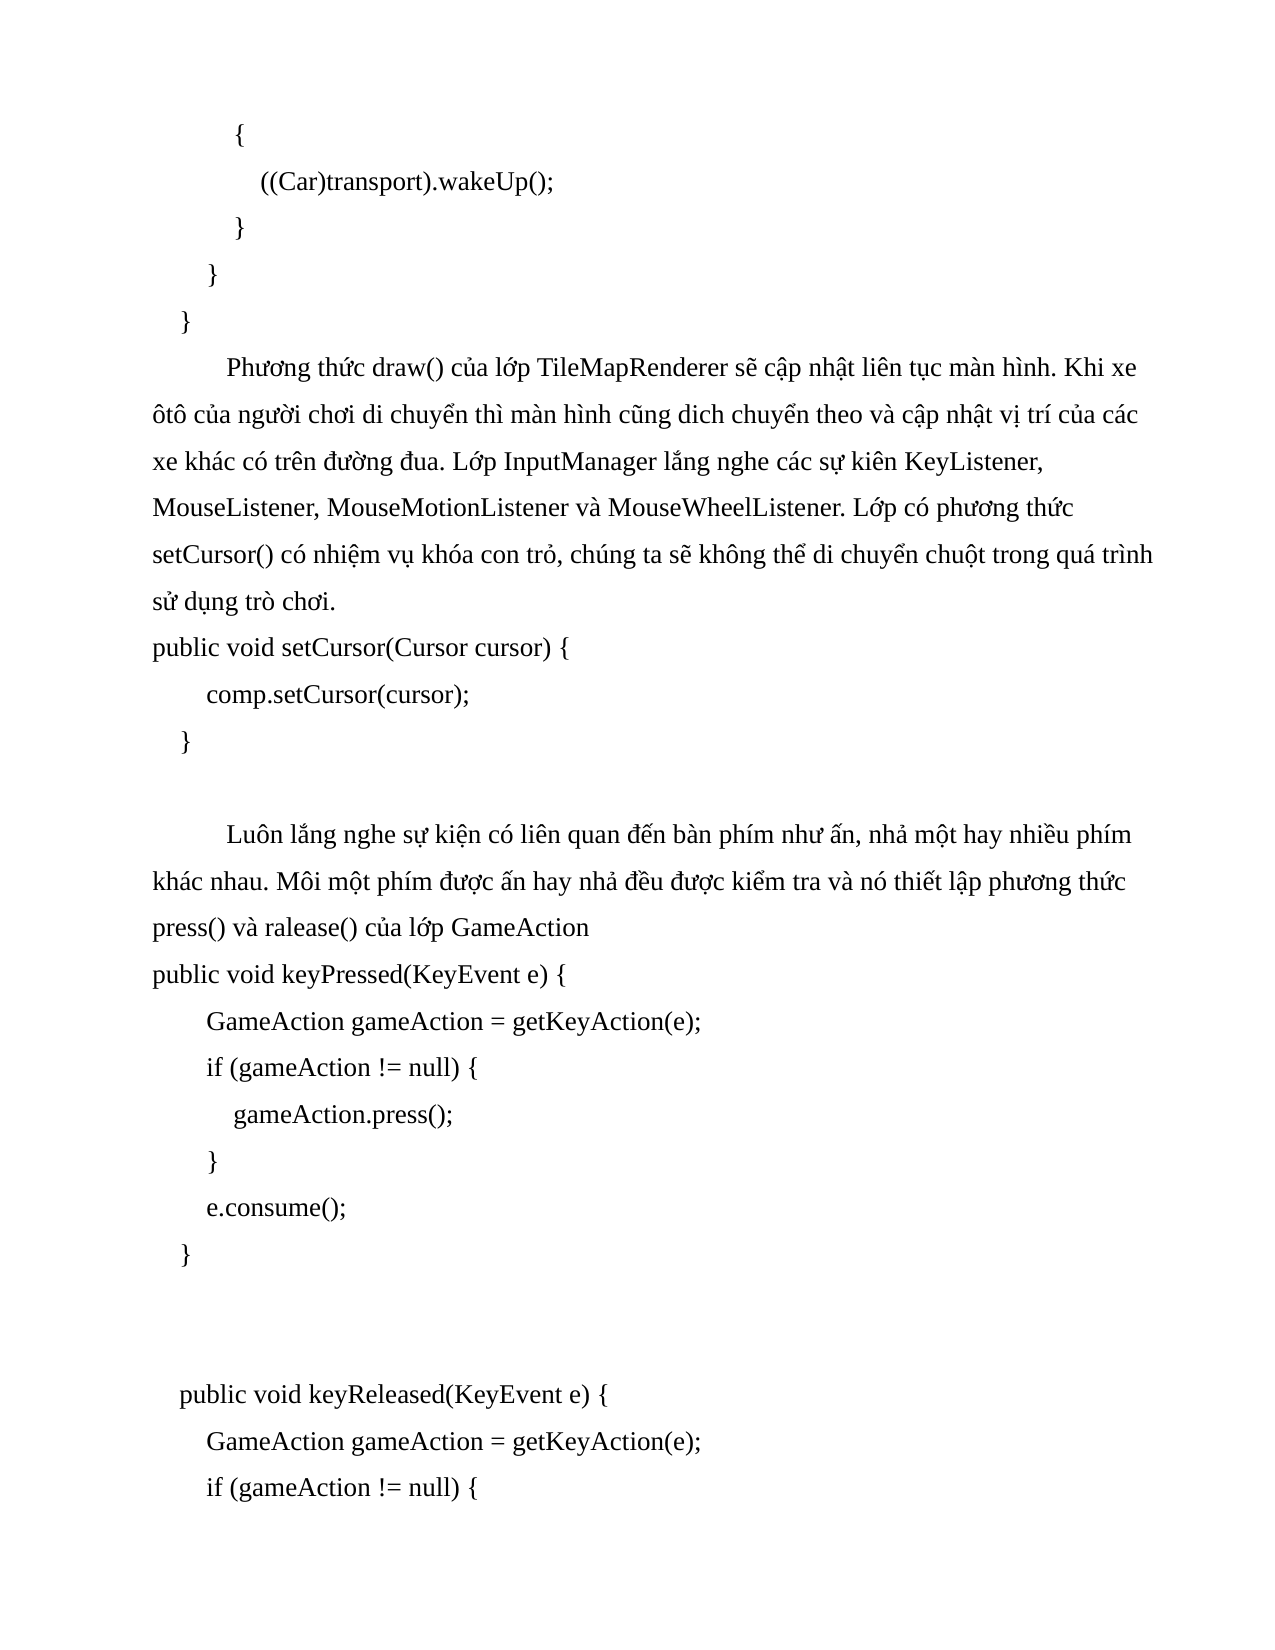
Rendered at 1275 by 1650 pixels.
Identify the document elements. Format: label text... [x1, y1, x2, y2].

text if (gameAction != null) { [152, 1471, 1156, 1503]
text } [152, 258, 1156, 289]
text if (gameAction != null) { [152, 1051, 1156, 1083]
text } [152, 1145, 1156, 1176]
text } [152, 211, 1156, 243]
text Phương thức draw() của lớp TileMapRenderer sẽ cập nhật liên tục màn hình. Khi xe ôtô của người chơi di chuyển thì màn hình cũng dich chuyển theo và cập nhật vị trí của các xe khác có trên đường đua. Lớp InputManager lắng nghe các sự kiên KeyListener, MouseListener, MouseMotionListener và MouseWheelListener. Lớp có phương thức setCursor() có nhiệm vụ khóa con trỏ, chúng ta sẽ không thể di chuyển chuột trong quá trình sử dụng trò chơi. [152, 351, 1156, 616]
text Luôn lắng nghe sự kiện có liên quan đến bàn phím như ấn, nhả một hay nhiều phím khác nhau. Môi một phím được ấn hay nhả đều được kiểm tra và nó thiết lập phương thức press() và ralease() của lớp GameAction [152, 818, 1156, 943]
text public void keyPressed(KeyEvent e) { [152, 958, 1156, 989]
text ((Car)transport).wakeUp(); [152, 165, 1156, 196]
text { [152, 118, 1156, 149]
text gameAction.press(); [152, 1098, 1156, 1129]
text public void keyReleased(KeyEvent e) { [152, 1378, 1156, 1409]
text GameAction gameAction = getKeyAction(e); [152, 1425, 1156, 1456]
text } [152, 725, 1156, 756]
text public void setCursor(Cursor cursor) { [152, 631, 1156, 663]
text comp.setCursor(cursor); [152, 678, 1156, 709]
text GameAction gameAction = getKeyAction(e); [152, 1005, 1156, 1036]
text e.consume(); [152, 1191, 1156, 1223]
text } [152, 1238, 1156, 1269]
text } [152, 305, 1156, 336]
